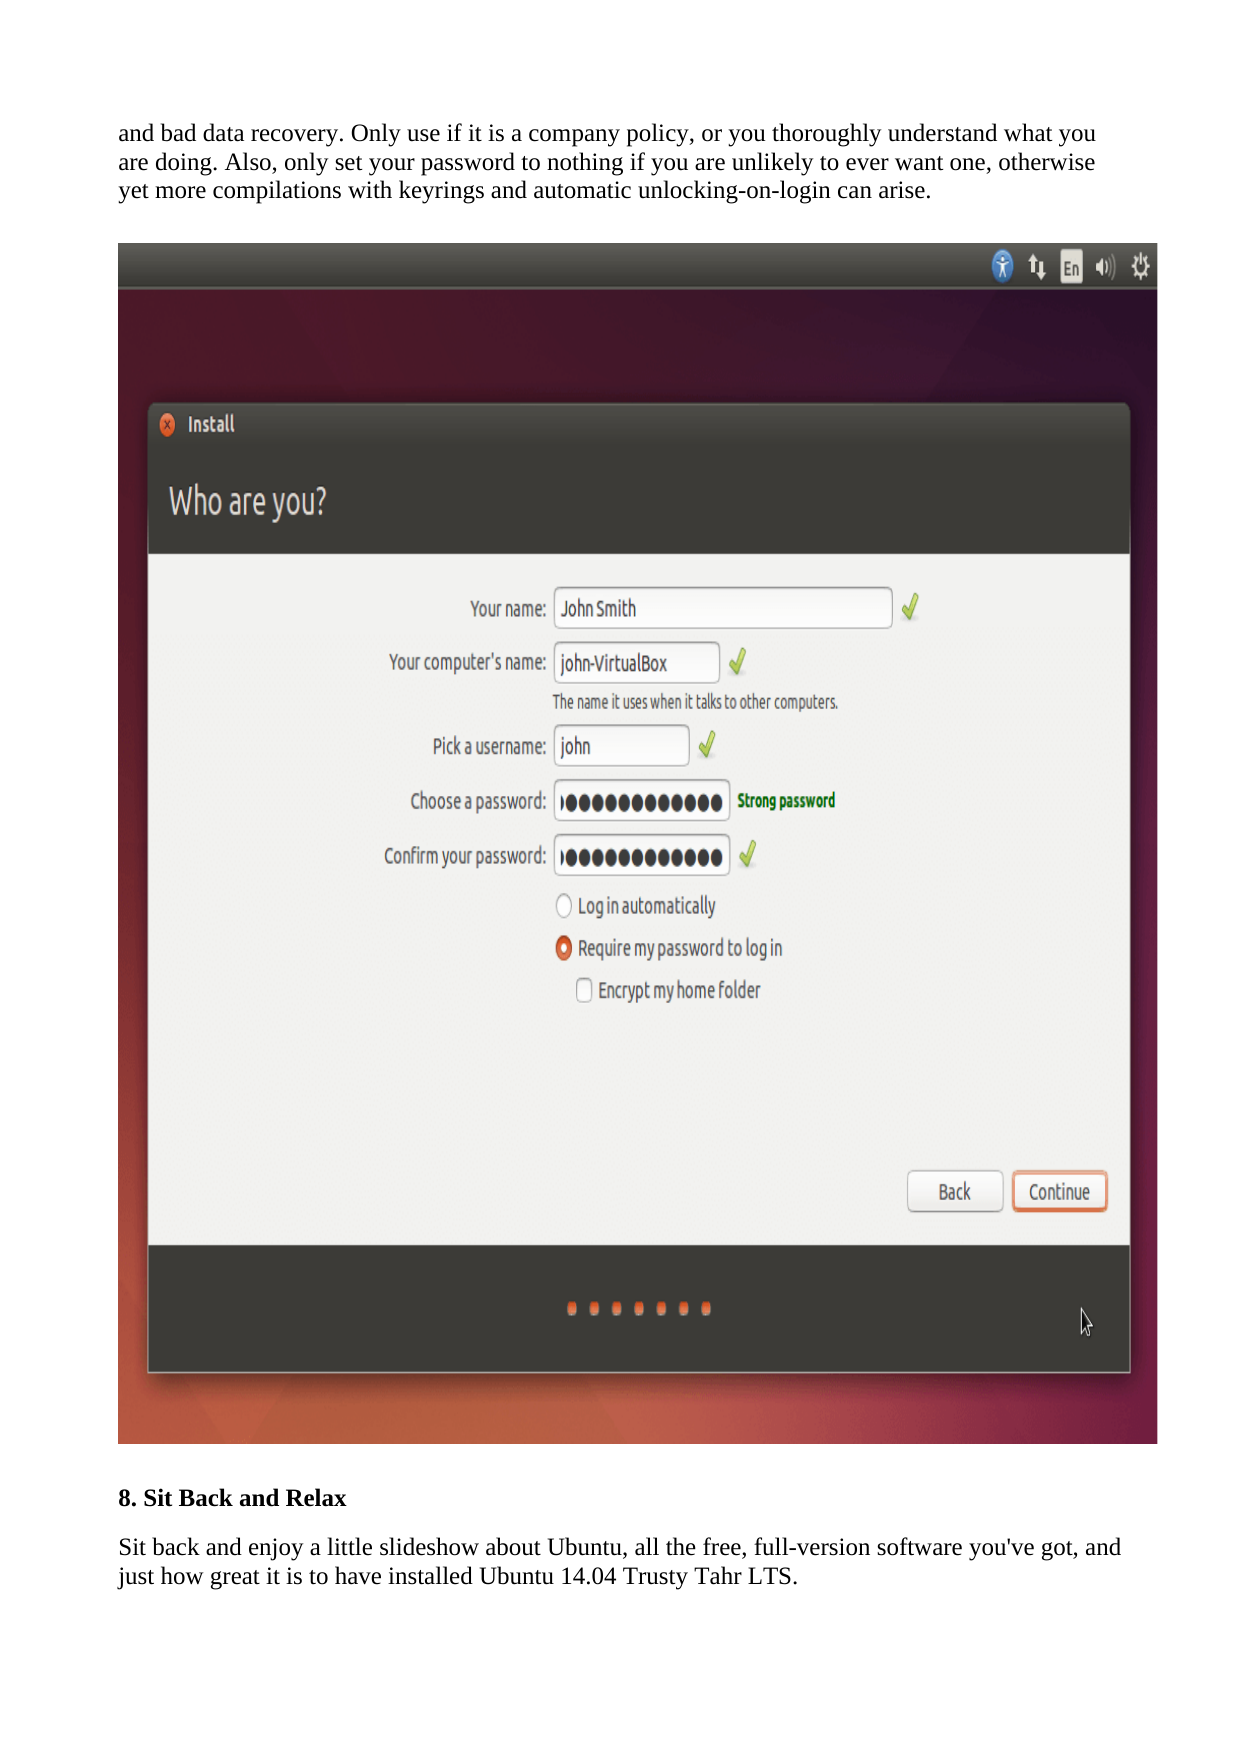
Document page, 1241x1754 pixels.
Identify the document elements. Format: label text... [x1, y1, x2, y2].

text and bad data recovery. Only use if it is a company policy, or you thoroughly understand what you are doing. Also, only set your password to nothing if you are unlikely to ever want one, otherwise yet more compilations with keyrings and automatic unlocking-on-login can arise. [118, 118, 1122, 204]
text Sit back and enjoy a little slideshow about Ubuntu, all the free, full-version software you've got, and just how great it is to have installed Ubuntu 14.04 Trusty Tahr LTS. [118, 1532, 1122, 1590]
text 8. Sit Back and Relax [118, 1483, 1122, 1511]
